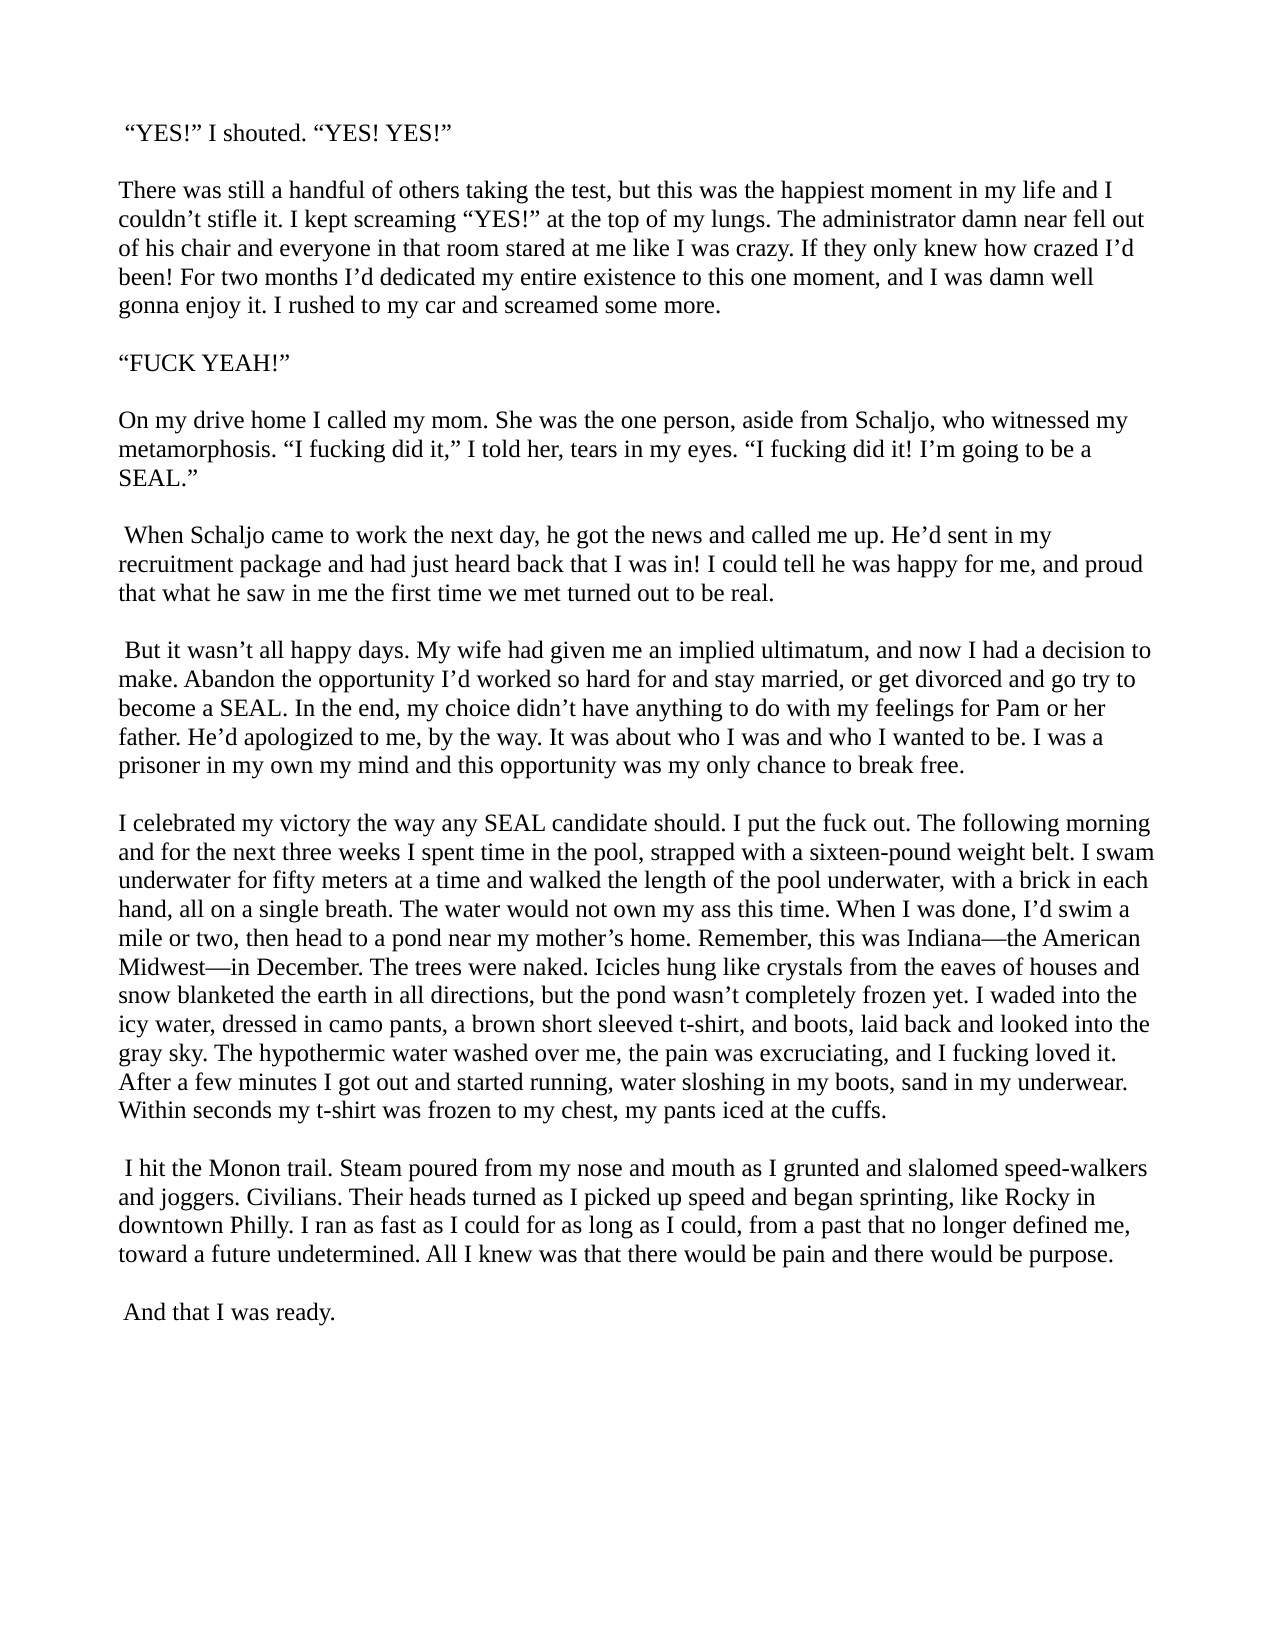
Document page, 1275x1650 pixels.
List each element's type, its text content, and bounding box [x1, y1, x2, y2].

text I celebrated my victory the way any SEAL candidate should. I put the fuck out. The following morning and for the next three weeks I spent time in the pool, strapped with a sixteen-pound weight belt. I swam underwater for fifty meters at a time and walked the length of the pool underwater, with a brick in each hand, all on a single breath. The water would not own my ass this time. When I was done, I’d swim a mile or two, then head to a pond near my mother’s home. Remember, this was Indiana—the American Midwest—in December. The trees were naked. Icicles hung like crystals from the eaves of houses and snow blanketed the earth in all directions, but the pond wasn’t completely frozen yet. I waded into the icy water, dressed in camo pants, a brown short sleeved t-shirt, and boots, laid back and looked into the gray sky. The hypothermic water washed over me, the pain was excruciating, and I fucking loved it. After a few minutes I got out and started running, water sloshing in my boots, sand in my underwear. Within seconds my t-shirt was frozen to my chest, my pants iced at the cuffs. [118, 808, 1157, 1124]
text There was still a handful of others taking the test, but this was the happiest moment in my life and I couldn’t stifle it. I kept screaming “YES!” at the top of my lungs. The administrator damn near fell out of his chair and everyone in that room stared at me like I was crazy. If they only knew how crazed I’d been! For two months I’d dedicated my entire existence to this one moment, and I was damn well gonna enjoy it. I rushed to my car and screamed some more. [118, 176, 1157, 319]
text And that I was ready. [118, 1297, 1157, 1326]
text On my drive home I called my mom. She was the one person, aside from Schaljo, who witnessed my metamorphosis. “I fucking did it,” I told her, tears in my eyes. “I fucking did it! I’m going to be a SEAL.” [118, 406, 1157, 492]
text “YES!” I shouted. “YES! YES!” [118, 118, 1157, 147]
text “FUCK YEAH!” [118, 348, 1157, 377]
text When Schaljo came to work the next day, he got the news and called me up. He’d sent in my recruitment package and had just heard back that I was in! I could tell he was happy for me, and proud that what he saw in me the first time we met turned out to be real. [118, 521, 1157, 607]
text I hit the Monon trail. Steam poured from my nose and mouth as I grunted and slalomed speed-walkers and joggers. Civilians. Their heads turned as I picked up speed and began sprinting, like Rocky in downtown Philly. I ran as fast as I could for as long as I could, from a past that no longer defined me, toward a future undetermined. All I knew was that there would be pain and there would be purpose. [118, 1153, 1157, 1268]
text But it wasn’t all happy days. My wife had given me an implied ultimatum, and now I had a decision to make. Abandon the opportunity I’d worked so hard for and stay married, or get divorced and go try to become a SEAL. In the end, my choice didn’t have anything to do with my feelings for Pam or her father. He’d apologized to me, by the way. It was about who I was and who I wanted to be. I was a prisoner in my own my mind and this opportunity was my only chance to break free. [118, 636, 1157, 779]
